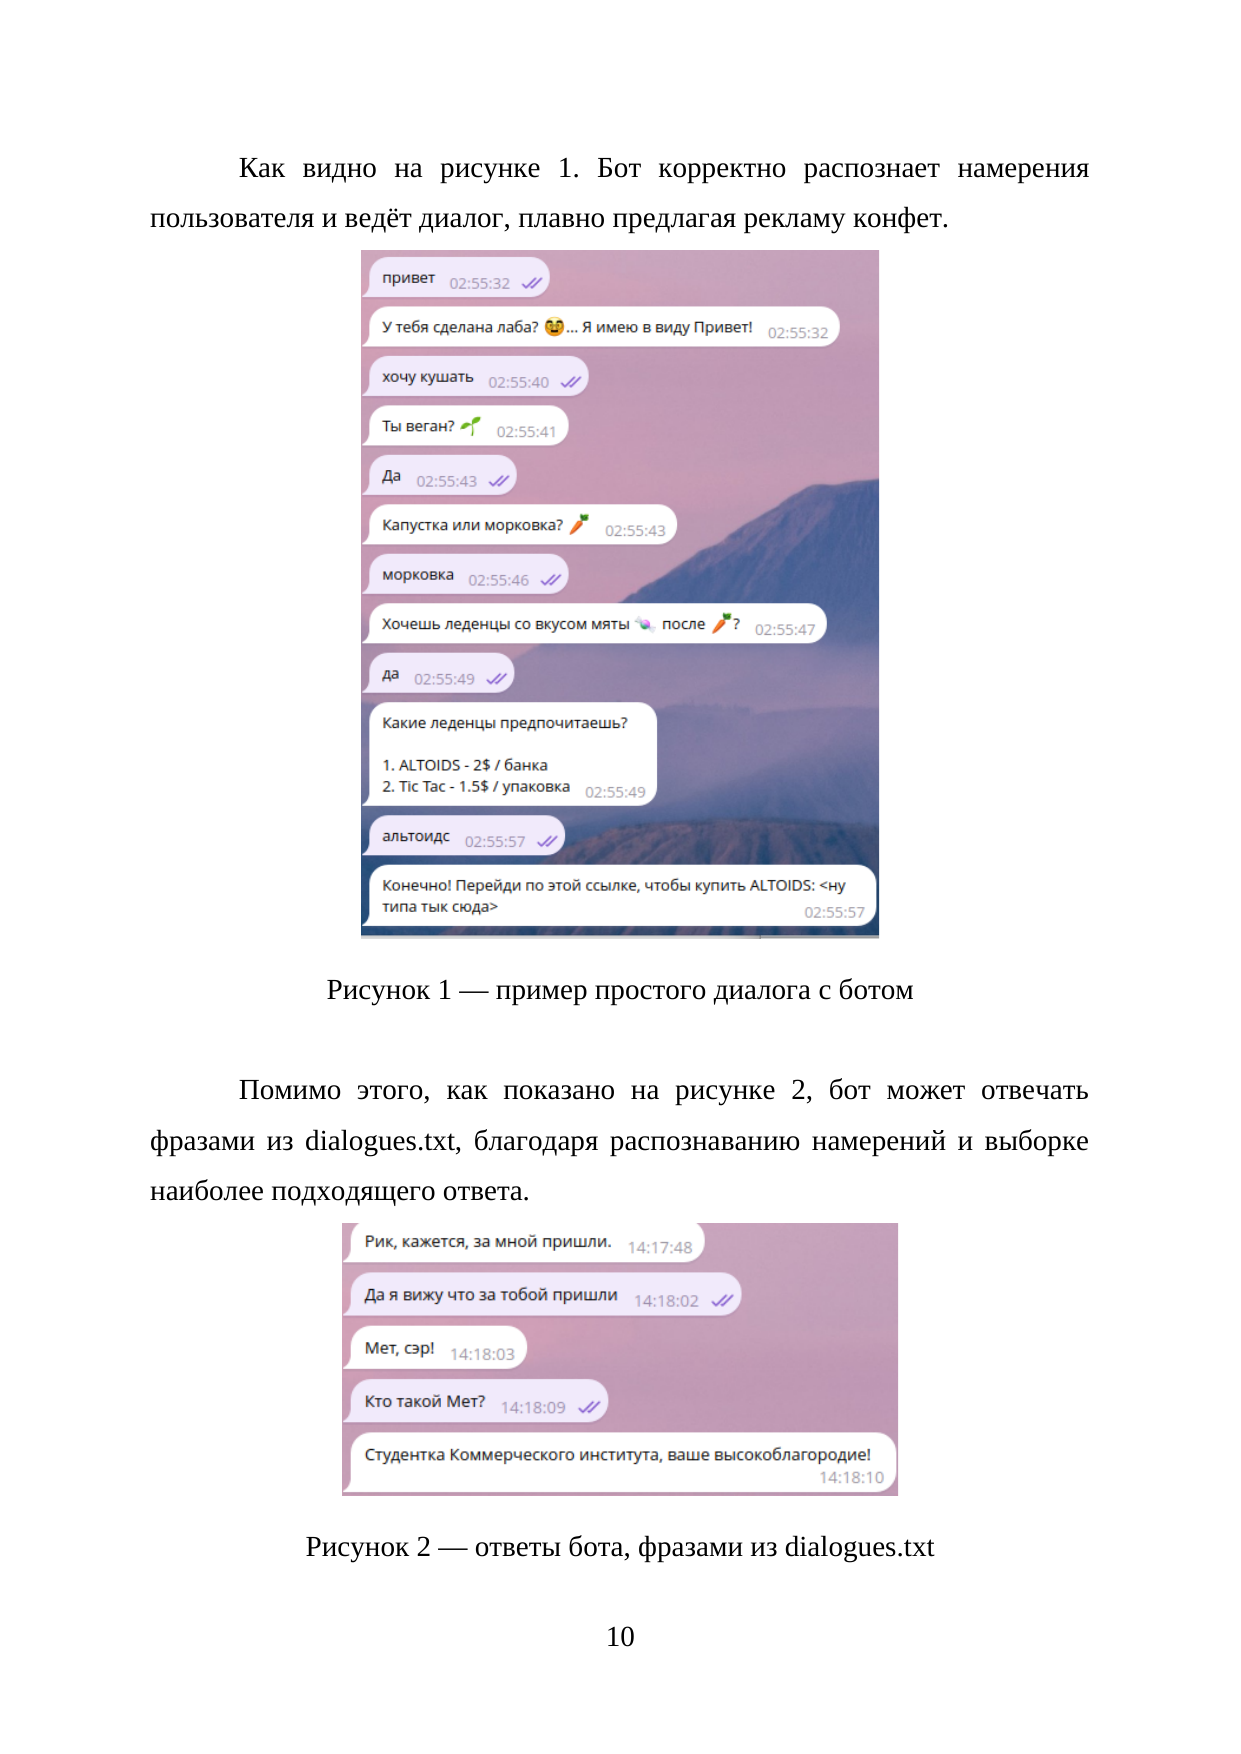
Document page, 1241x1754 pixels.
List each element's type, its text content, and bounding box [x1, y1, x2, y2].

picture [342, 1223, 899, 1496]
text Как видно на рисунке 1. Бот корректно распознает намерения пользователя и ведёт диалог, плавно предлагая рекламу конфет. [150, 150, 1090, 234]
text Рисунок 2 — ответы бота, фразами из dialogues.txt [150, 1223, 1090, 1563]
picture [361, 250, 880, 939]
text Помимо этого, как показано на рисунке 2, бот может отвечать фразами из dialogues.txt, благодаря распознаванию намерений и выборке наиболее подходящего ответа. [150, 1072, 1090, 1207]
text Рисунок 1 — пример простого диалога с ботом [150, 251, 1090, 1005]
